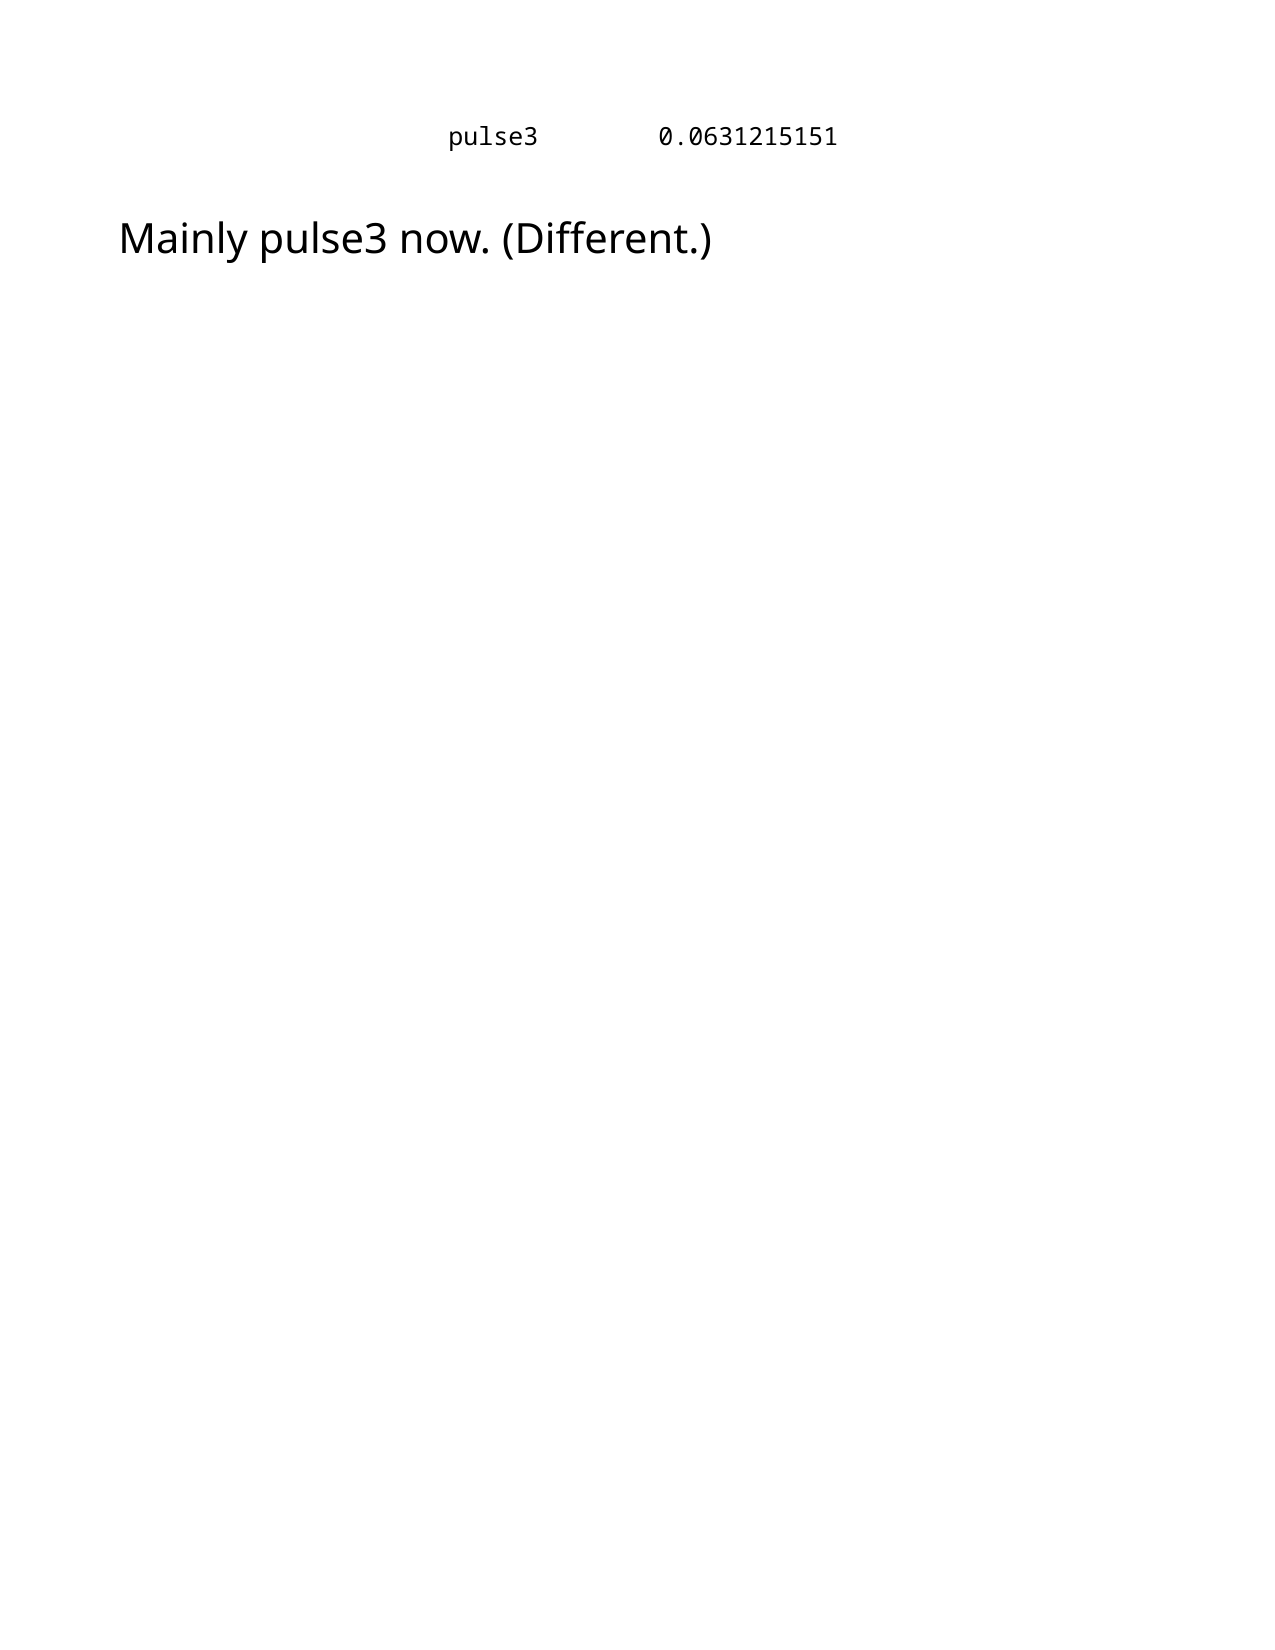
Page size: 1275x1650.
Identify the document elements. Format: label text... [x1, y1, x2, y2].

text Mainly pulse3 now. (Different.) [118, 209, 1157, 266]
text pulse3 0.0631215151 [118, 118, 1157, 152]
